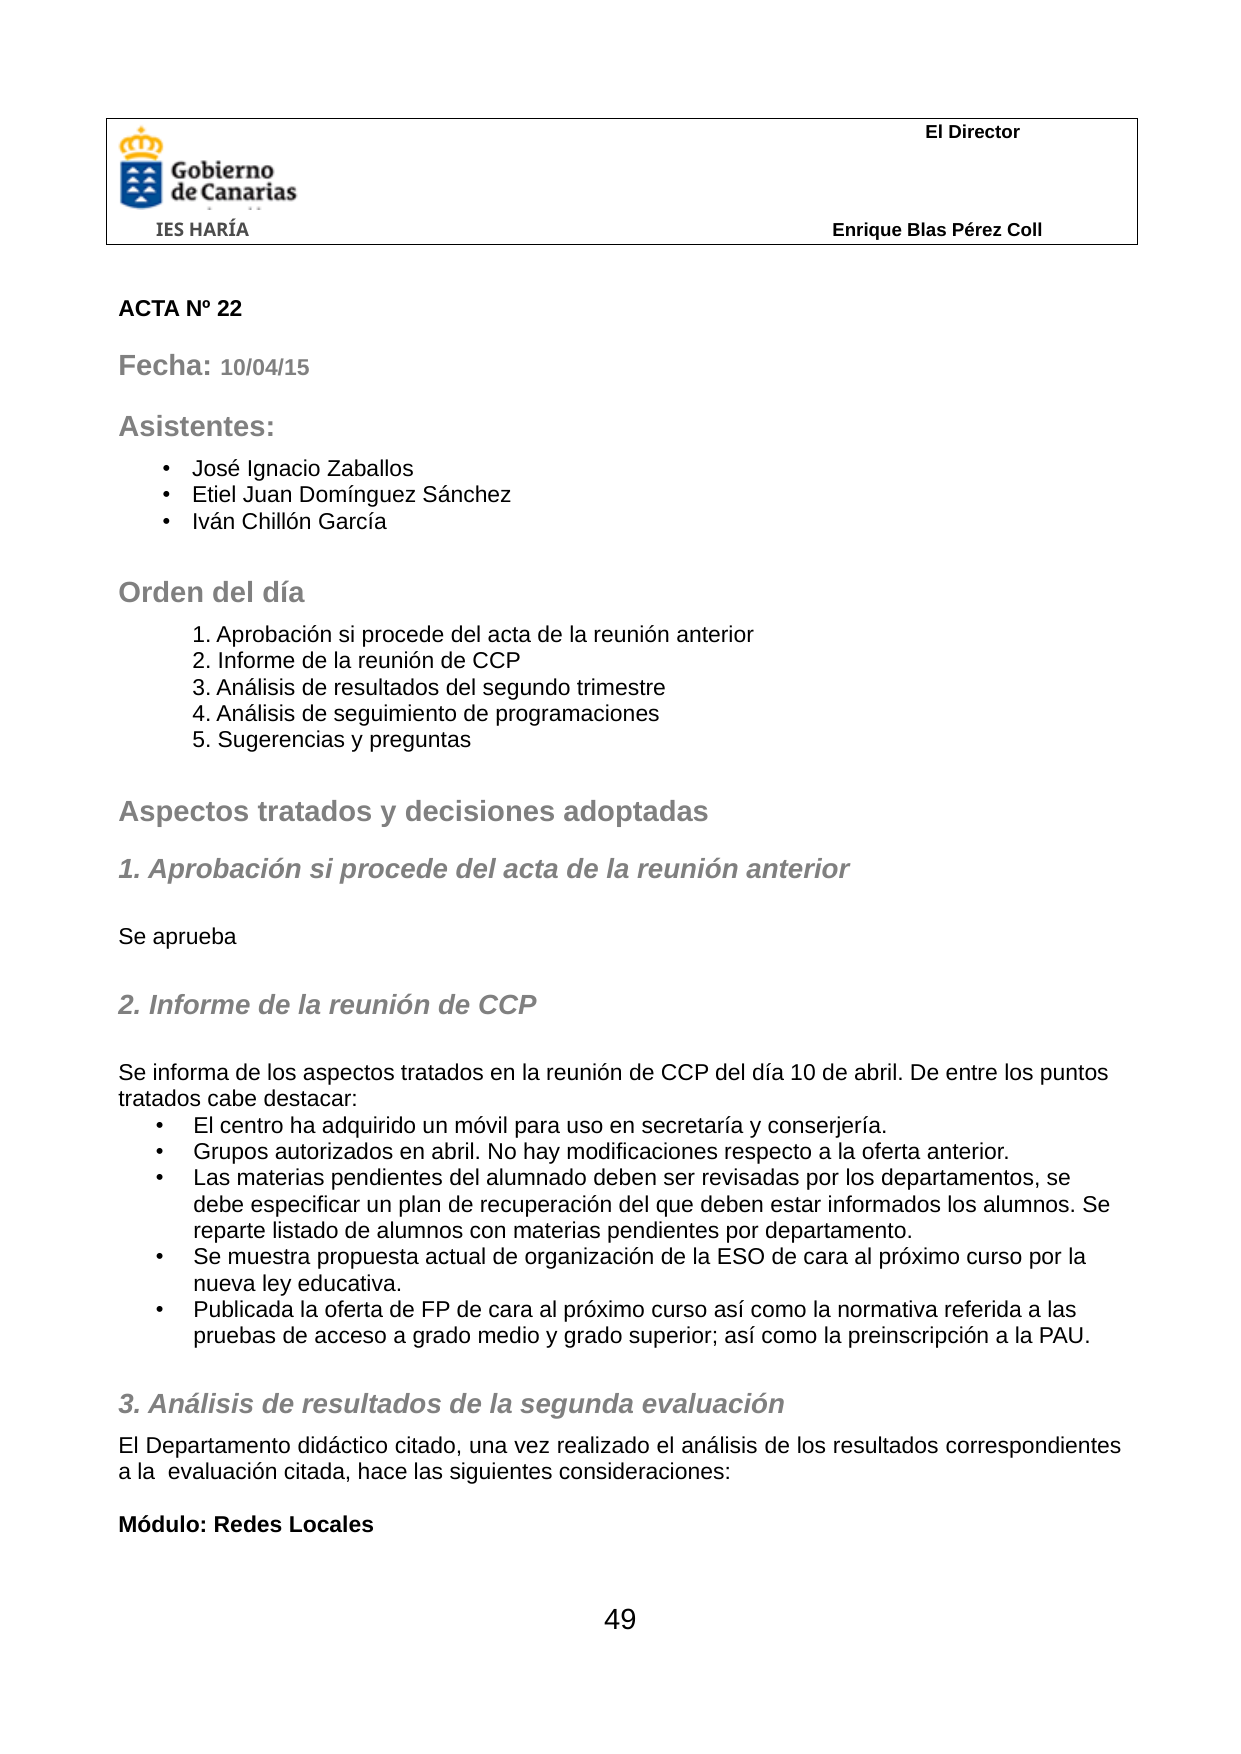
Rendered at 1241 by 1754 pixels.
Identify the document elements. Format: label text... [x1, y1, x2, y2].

subtitle ACTA Nº 22 [118, 295, 1122, 321]
text 4. Análisis de seguimiento de programaciones [192, 700, 1122, 726]
list El centro ha adquirido un móvil para uso en secretaría y conserjería. [156, 1112, 1122, 1138]
list Las materias pendientes del alumnado deben ser revisadas por los departamentos, se debe especificar un plan de recuperación del que deben estar informados los alumnos. Se reparte listado de alumnos con materias pendientes por departamento. [156, 1164, 1122, 1243]
text Módulo: Redes Locales [118, 1511, 1122, 1537]
list Se muestra propuesta actual de organización de la ESO de cara al próximo curso por la nueva ley educativa. [156, 1243, 1122, 1296]
list Publicada la oferta de FP de cara al próximo curso así como la normativa referida a las pruebas de acceso a grado medio y grado superior; así como la preinscripción a la PAU. [156, 1296, 1122, 1349]
text 1. Aprobación si procede del acta de la reunión anterior [192, 621, 1122, 647]
text El Departamento didáctico citado, una vez realizado el análisis de los resultados correspondientes a la evaluación citada, hace las siguientes consideraciones: [118, 1432, 1122, 1485]
subtitle Asistentes: [118, 409, 1122, 442]
subtitle 3. Análisis de resultados de la segunda evaluación [118, 1388, 1122, 1419]
text 3. Análisis de resultados del segundo trimestre [192, 674, 1122, 700]
text Se informa de los aspectos tratados en la reunión de CCP del día 10 de abril. De entre los puntos tratados cabe destacar: [118, 1059, 1122, 1112]
list Iván Chillón García [162, 508, 1122, 534]
text 2. Informe de la reunión de CCP [192, 647, 1122, 674]
subtitle Orden del día [118, 575, 1122, 608]
subtitle Aspectos tratados y decisiones adoptadas [118, 794, 1122, 827]
subtitle 2. Informe de la reunión de CCP [118, 988, 1122, 1020]
subtitle 1. Aprobación si procede del acta de la reunión anterior [118, 852, 1122, 884]
list Etiel Juan Domínguez Sánchez [162, 481, 1122, 508]
list José Ignacio Zaballos [162, 455, 1122, 481]
text Se aprueba [118, 923, 1122, 949]
subtitle Fecha: 10/04/15 [118, 348, 1122, 382]
list Grupos autorizados en abril. No hay modificaciones respecto a la oferta anterior. [156, 1138, 1122, 1164]
text 5. Sugerencias y preguntas [192, 726, 1122, 753]
picture [115, 123, 300, 210]
